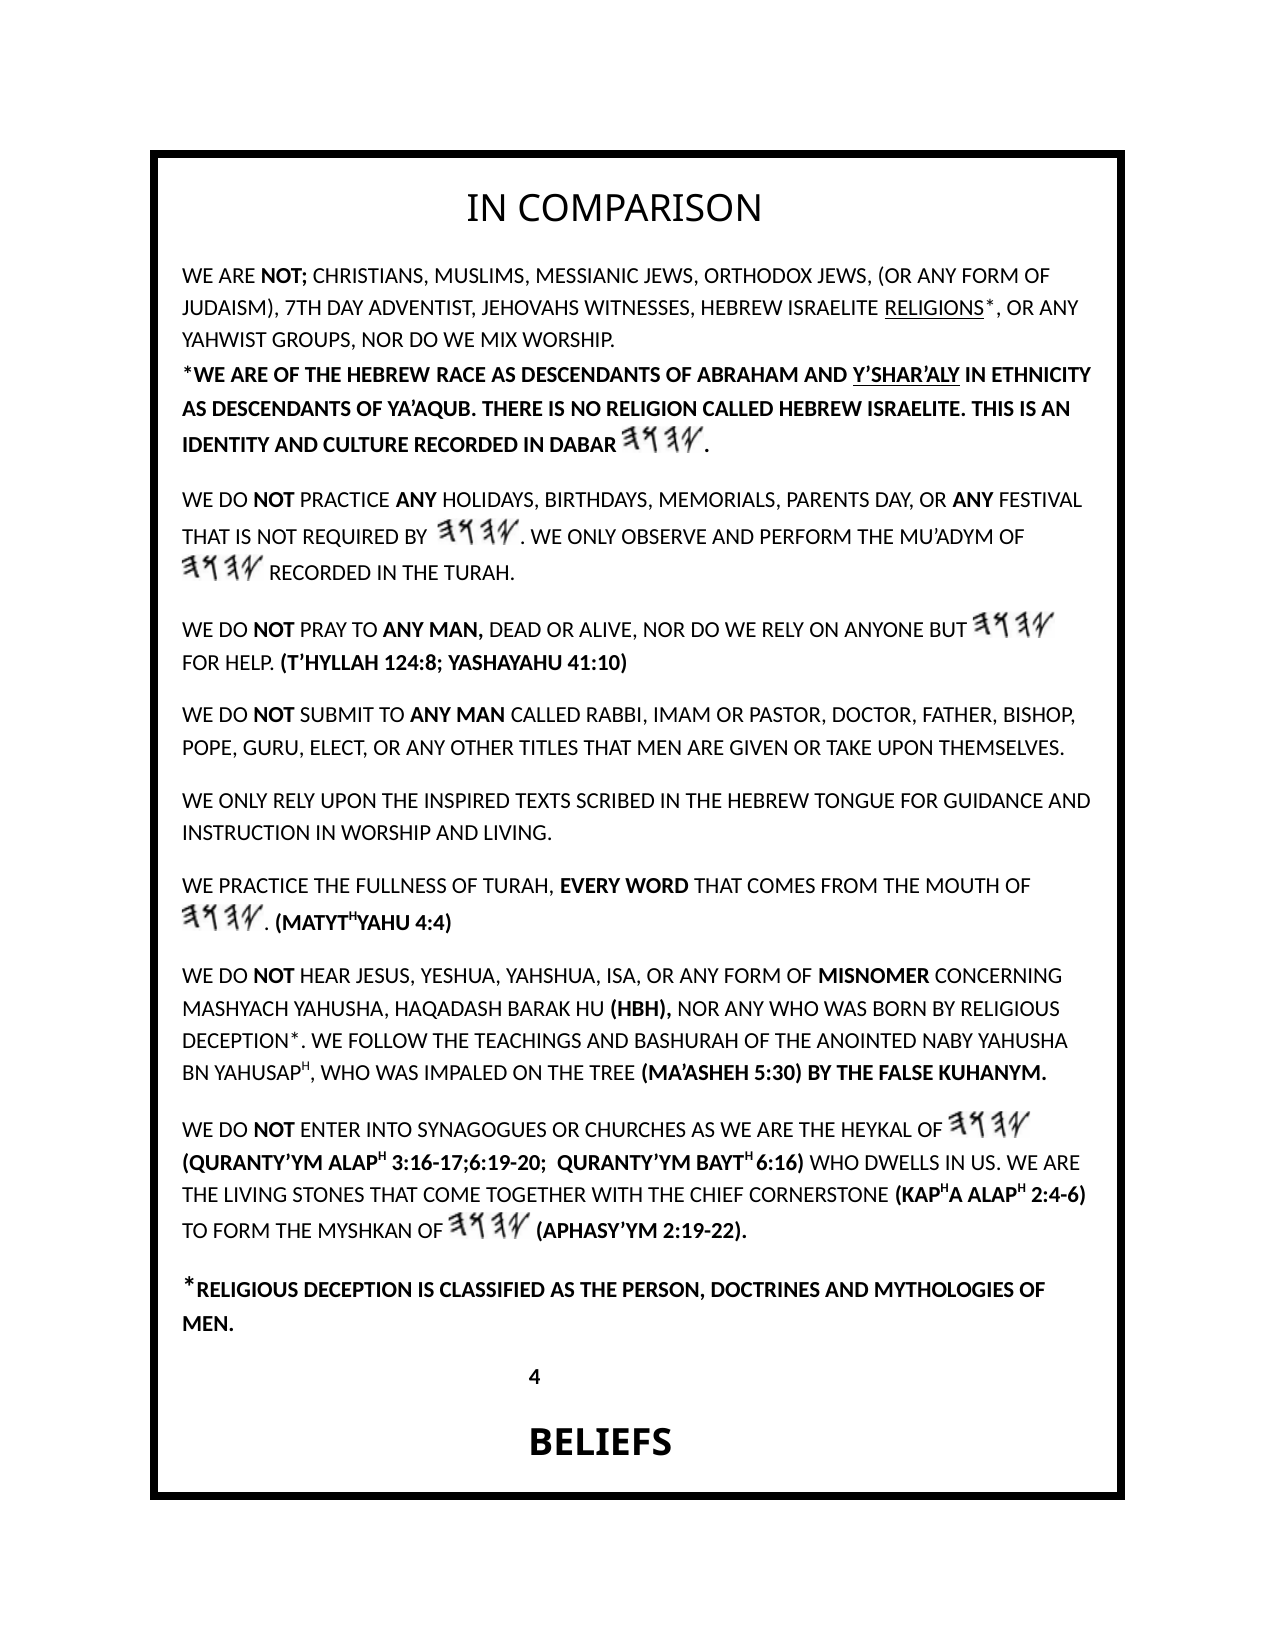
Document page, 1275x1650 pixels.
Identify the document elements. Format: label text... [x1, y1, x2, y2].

text WE DO NOT PRAY TO ANY MAN, DEAD OR ALIVE, NOR DO WE RELY ON ANYONE BUT FOR HELP. (T’HYLLAH 124:8; YASHAYAHU 41:10) [182, 611, 1093, 676]
text *RELIGIOUS DECEPTION IS CLASSIFIED AS THE PERSON, DOCTRINES AND MYTHOLOGIES OF MEN. [182, 1269, 1093, 1337]
text WE ARE NOT; CHRISTIANS, MUSLIMS, MESSIANIC JEWS, ORTHODOX JEWS, (OR ANY FORM OF JUDAISM), 7TH DAY ADVENTIST, JEHOVAHS WITNESSES, HEBREW ISRAELITE RELIGIONS*, OR ANY YAHWIST GROUPS, NOR DO WE MIX WORSHIP. *WE ARE OF THE HEBREW RACE AS DESCENDANTS OF ABRAHAM AND Y’SHAR’ALY IN ETHNICITY AS DESCENDANTS OF YA’AQUB. THERE IS NO RELIGION CALLED HEBREW ISRAELITE. THIS IS AN IDENTITY AND CULTURE RECORDED IN DABAR . [182, 261, 1093, 458]
text WE DO NOT ENTER INTO SYNAGOGUES OR CHURCHES AS WE ARE THE HEYKAL OF (QURANTY’YM ALAPH 3:16-17;6:19-20; QURANTY’YM BAYTH 6:16) WHO DWELLS IN US. WE ARE THE LIVING STONES THAT COME TOGETHER WITH THE CHIEF CORNERSTONE (KAPHA ALAPH 2:4-6) TO FORM THE MYSHKAN OF (APHASY’YM 2:19-22). [182, 1111, 1093, 1244]
text WE PRACTICE THE FULLNESS OF TURAH, EVERY WORD THAT COMES FROM THE MOUTH OF . (MATYTHYAHU 4:4) [182, 871, 1093, 936]
text WE DO NOT PRACTICE ANY HOLIDAYS, BIRTHDAYS, MEMORIALS, PARENTS DAY, OR ANY FESTIVAL THAT IS NOT REQUIRED BY . WE ONLY OBSERVE AND PERFORM THE MU’ADYM OF RECORDED IN THE TURAH. [182, 483, 1093, 586]
text BELIEFS [182, 1416, 1093, 1467]
text IN COMPARISON [182, 182, 1093, 233]
text WE ONLY RELY UPON THE INSPIRED TEXTS SCRIBED IN THE HEBREW TONGUE FOR GUIDANCE AND INSTRUCTION IN WORSHIP AND LIVING. [182, 786, 1093, 846]
text 4 [182, 1362, 1093, 1391]
text WE DO NOT SUBMIT TO ANY MAN CALLED RABBI, IMAM OR PASTOR, DOCTOR, FATHER, BISHOP, POPE, GURU, ELECT, OR ANY OTHER TITLES THAT MEN ARE GIVEN OR TAKE UPON THEMSELVES. [182, 701, 1093, 761]
text WE DO NOT HEAR JESUS, YESHUA, YAHSHUA, ISA, OR ANY FORM OF MISNOMER CONCERNING MASHYACH YAHUSHA, HAQADASH BARAK HU (HBH), NOR ANY WHO WAS BORN BY RELIGIOUS DECEPTION*. WE FOLLOW THE TEACHINGS AND BASHURAH OF THE ANOINTED NABY YAHUSHA BN YAHUSAPH, WHO WAS IMPALED ON THE TREE (MA’ASHEH 5:30) BY THE FALSE KUHANYM. [182, 961, 1093, 1086]
